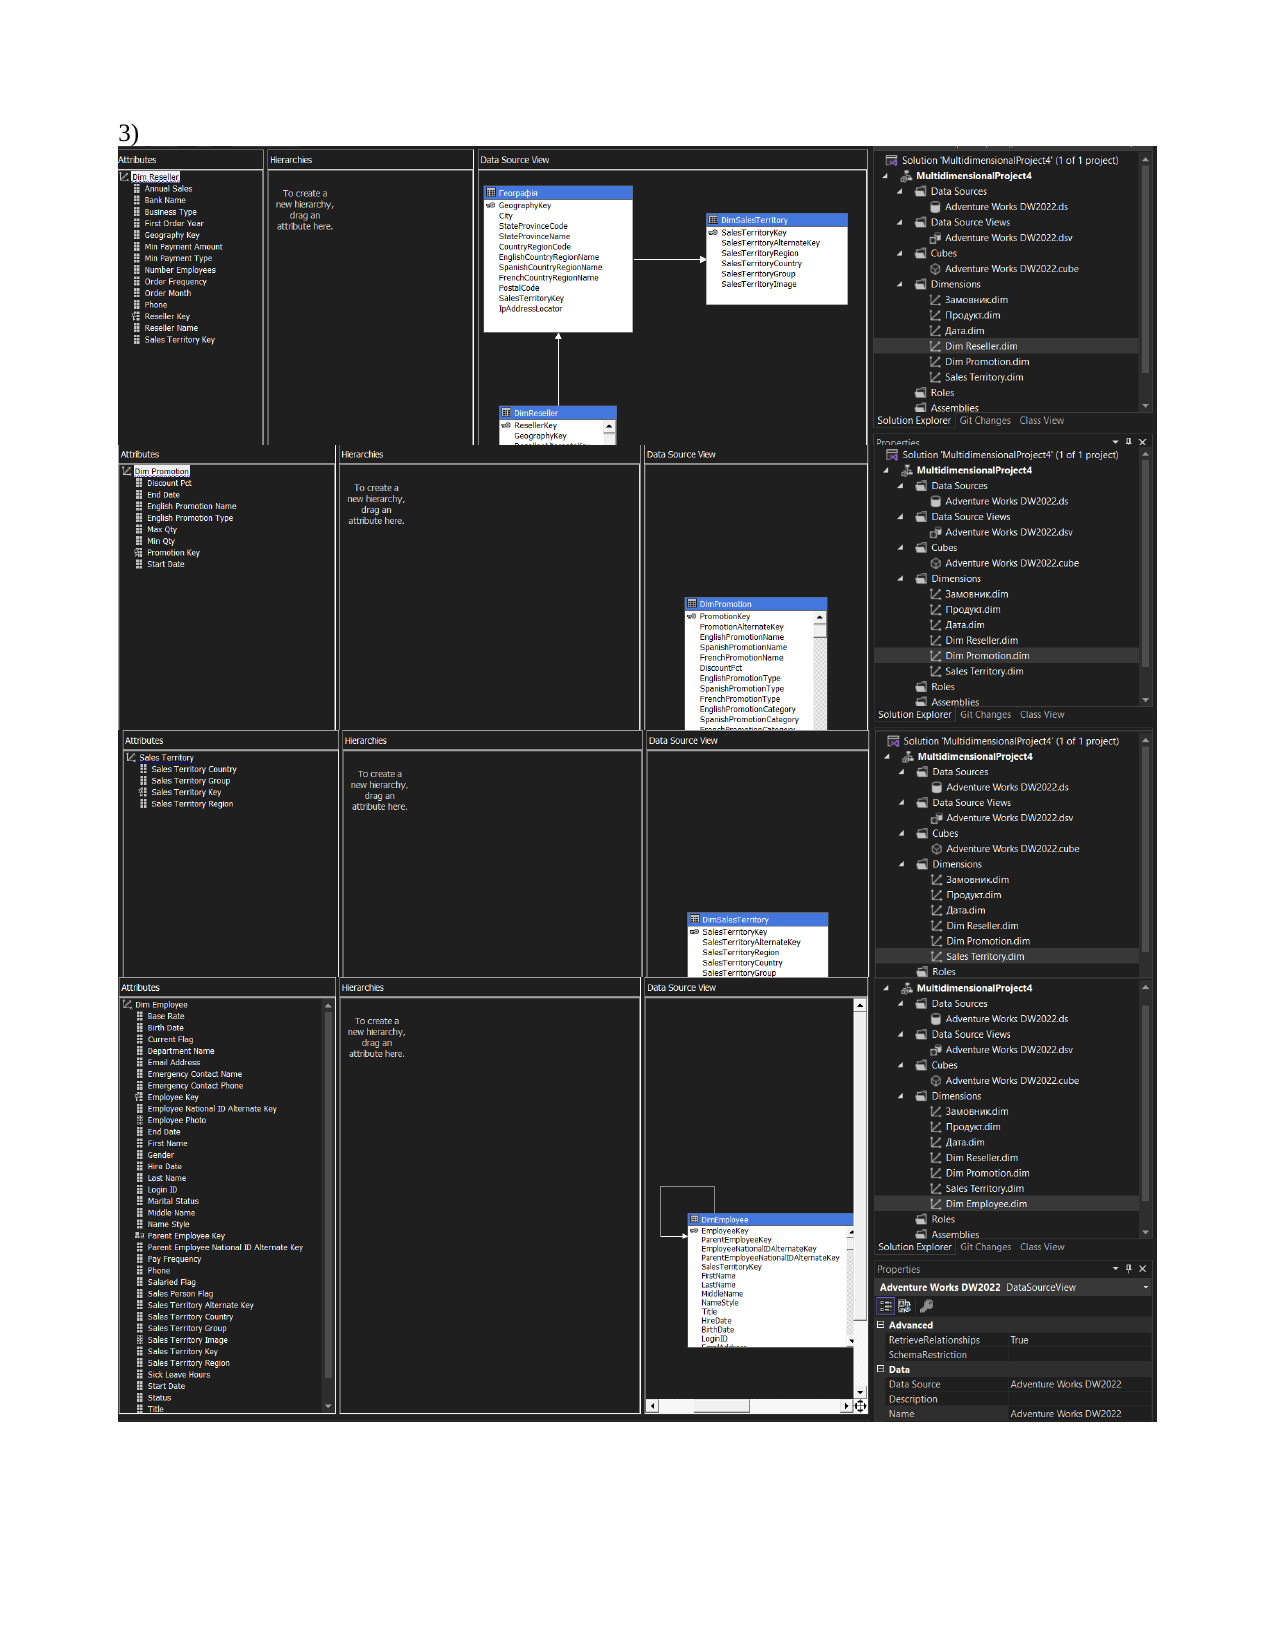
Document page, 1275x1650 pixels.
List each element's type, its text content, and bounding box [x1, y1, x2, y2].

text 3) [118, 118, 1157, 146]
picture [118, 146, 1157, 1422]
